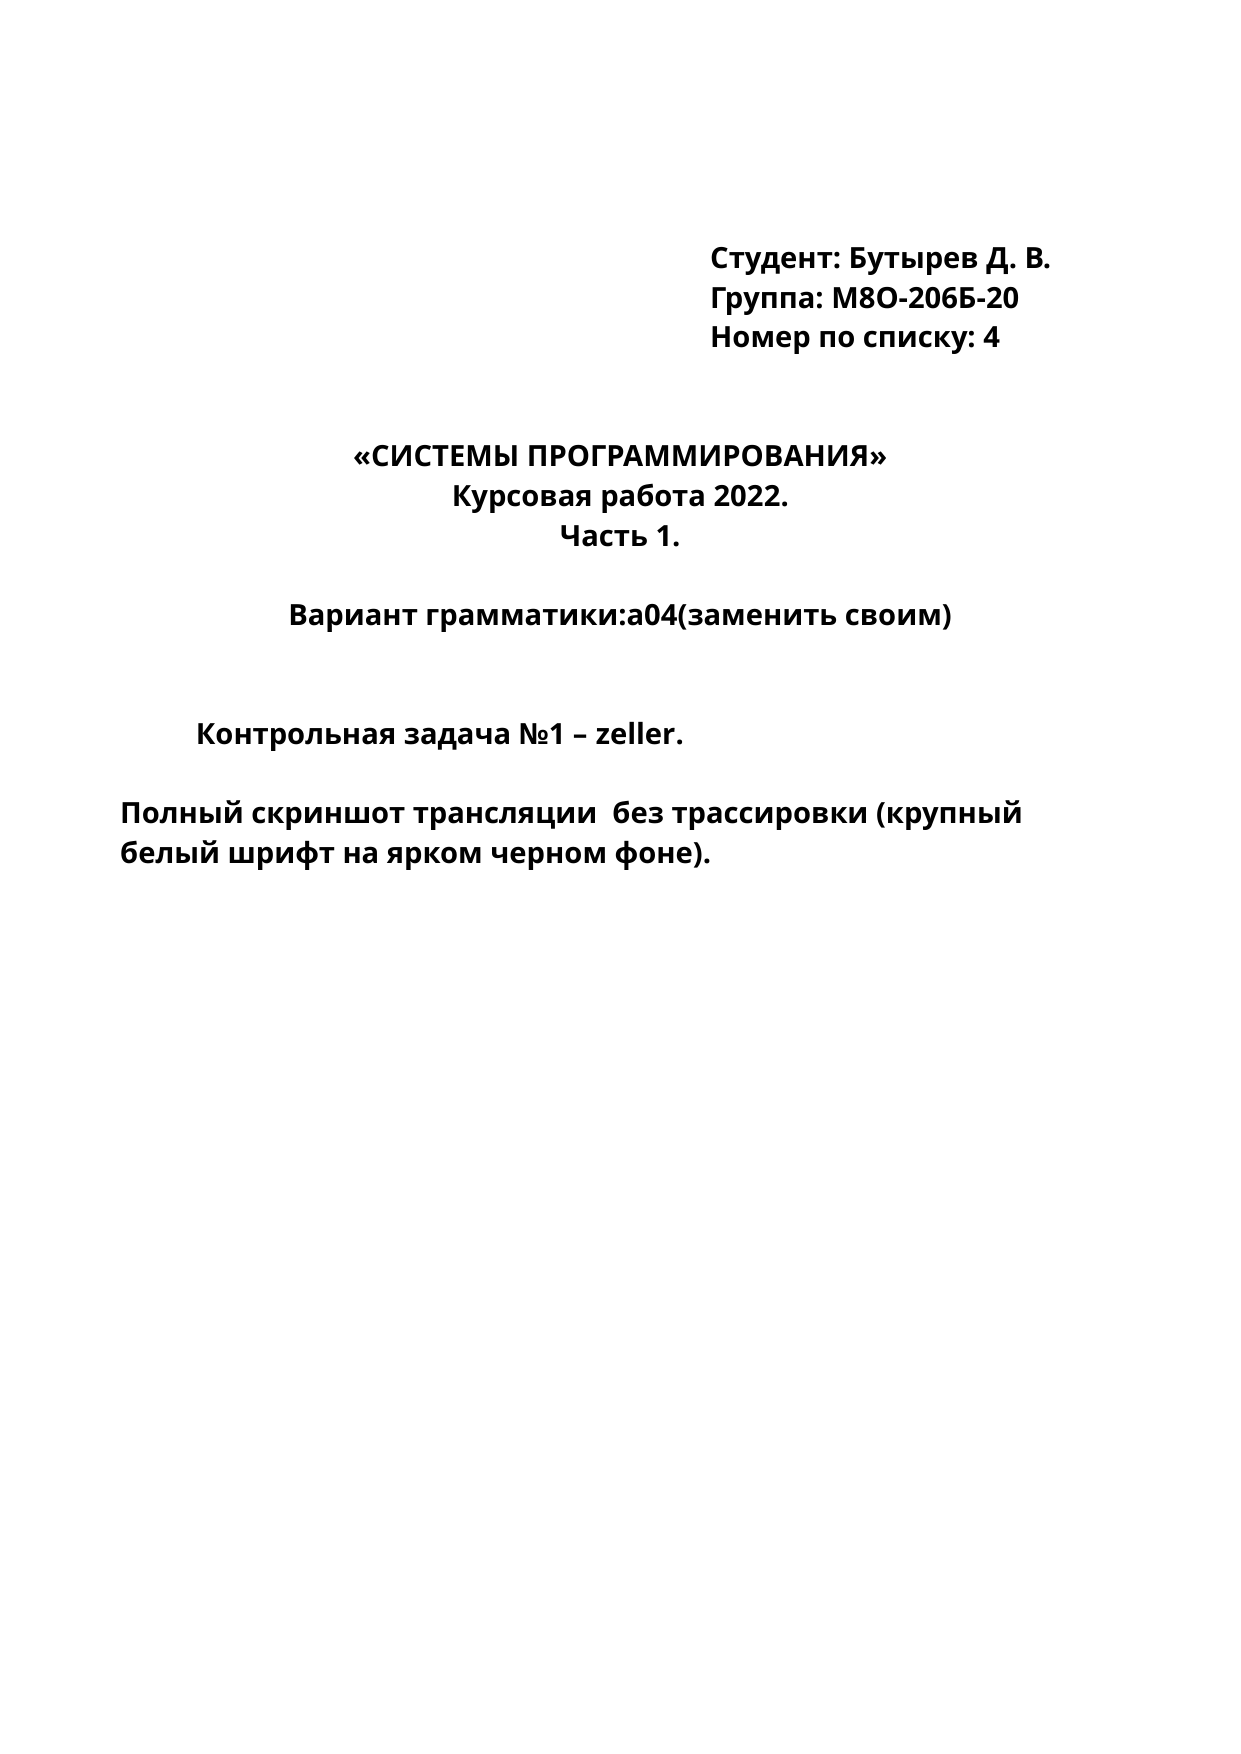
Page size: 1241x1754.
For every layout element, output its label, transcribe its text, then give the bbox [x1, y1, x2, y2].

text Часть 1. [120, 515, 1120, 555]
text Группа: М8О-206Б-20 [120, 277, 1120, 317]
text Полный скриншот трансляции без трассировки (крупный белый шрифт на ярком черном фоне). [120, 793, 1120, 872]
text Контрольная задача №1 – zeller. [120, 713, 1120, 753]
text Вариант грамматики:a04(заменить своим) [120, 594, 1120, 634]
text Курсовая работа 2022. [120, 475, 1120, 515]
text Студент: Бутырев Д. В. [120, 237, 1120, 277]
text «СИСТЕМЫ ПРОГРАММИРОВАНИЯ» [120, 436, 1120, 475]
text Номер по списку: 4 [120, 317, 1120, 356]
